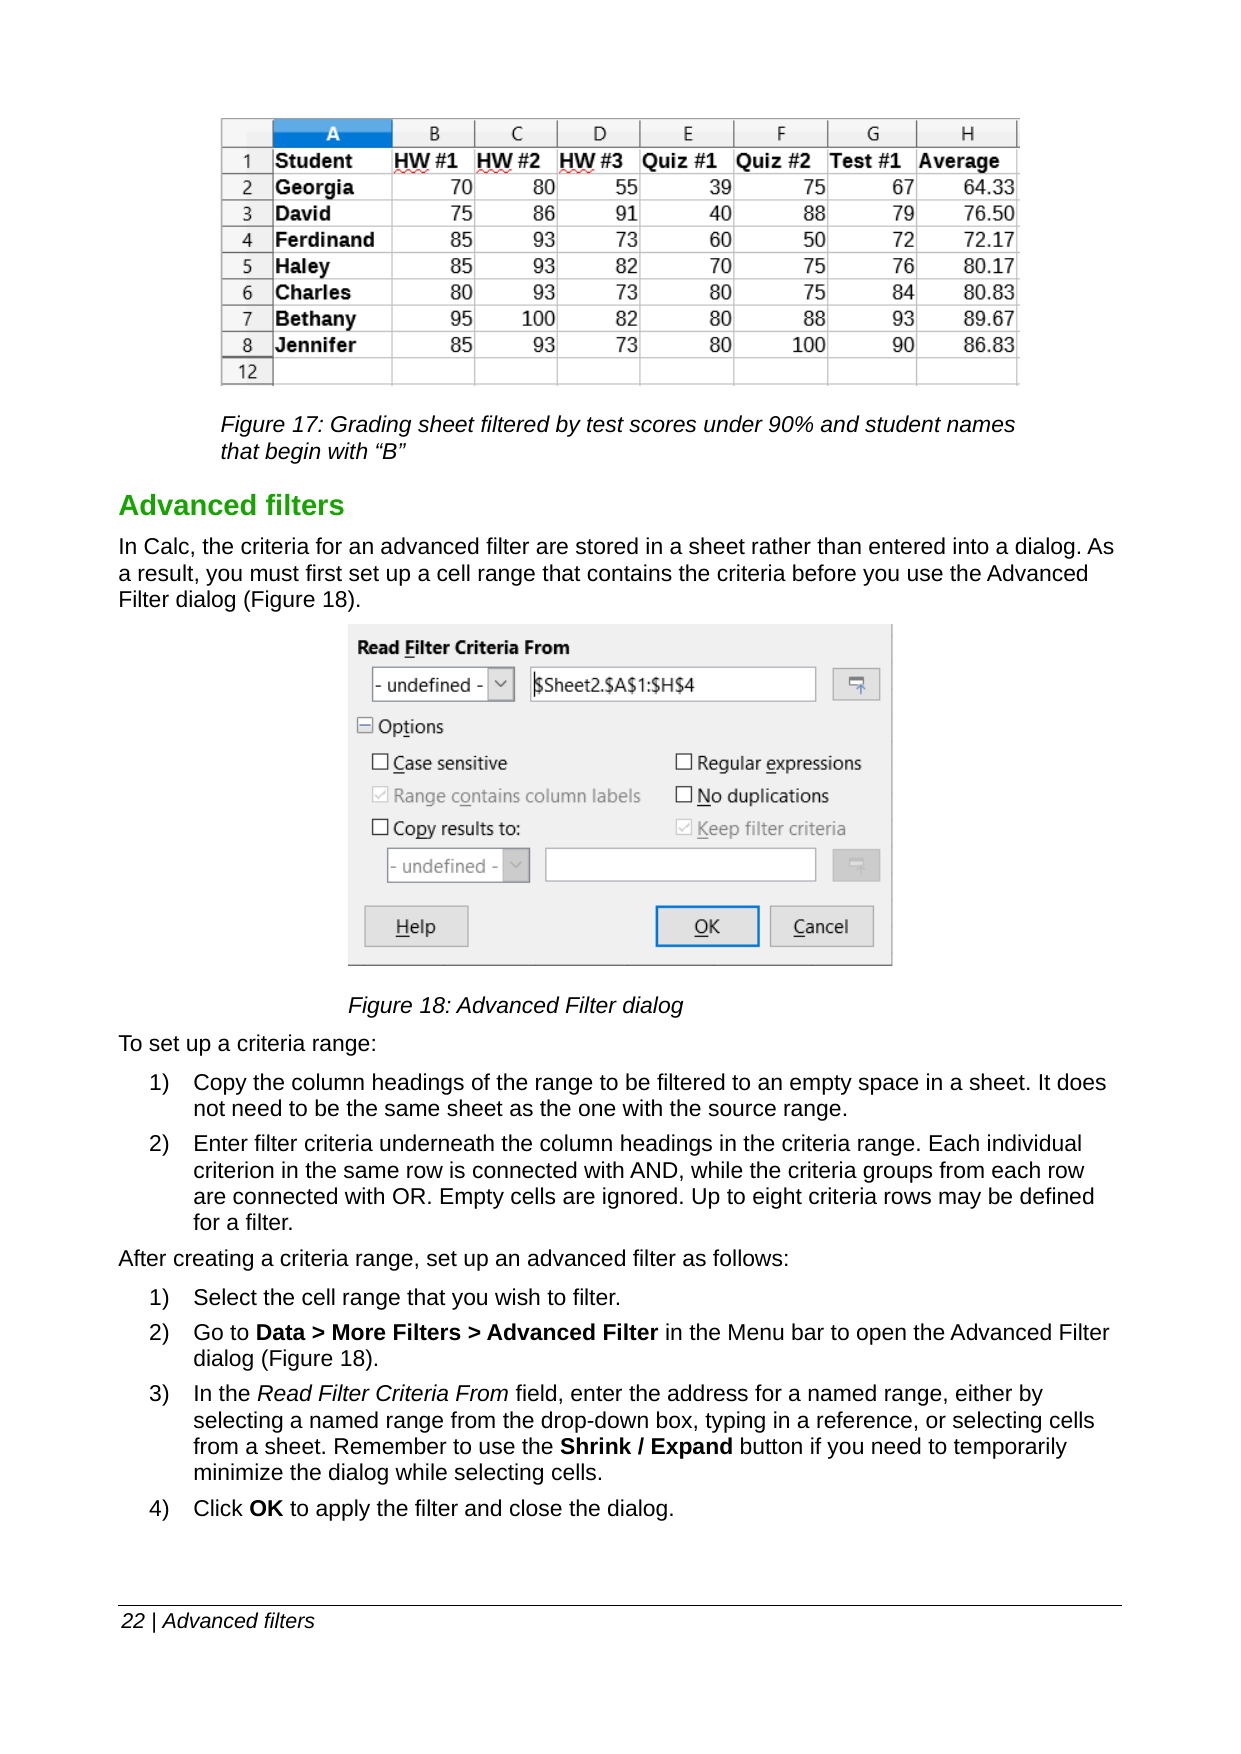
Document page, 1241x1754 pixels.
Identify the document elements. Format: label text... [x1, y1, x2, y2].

text After creating a criteria range, set up an advanced filter as follows: [118, 1244, 1122, 1271]
subtitle Advanced filters [118, 488, 1122, 521]
list Click OK to apply the filter and close the dialog. [169, 1494, 1122, 1521]
list In the Read Filter Criteria From field, enter the address for a named range, either by selecting a named range from the drop-down box, typing in a reference, or selecting cells from a sheet. Remember to use the Shrink / Expand button if you need to temporarily minimize the dialog while selecting cells. [169, 1380, 1122, 1486]
list Copy the column headings of the range to be filtered to an empty space in a sheet. It does not need to be the same sheet as the one with the source range. [169, 1069, 1122, 1121]
list Go to Data > More Filters > Advanced Filter in the Menu bar to open the Advanced Filter dialog (Figure 18). [169, 1319, 1122, 1371]
text In Calc, the criteria for an advanced filter are stored in a sheet rather than entered into a dialog. As a result, you must first set up a cell range that contains the criteria before you use the Advanced Filter dialog (Figure 18). [118, 533, 1122, 612]
text Figure 17: Grading sheet filtered by test scores under 90% and student names that begin with “B” [220, 386, 1020, 464]
picture [220, 118, 1020, 386]
text To set up a criteria range: [118, 1030, 1122, 1056]
picture [347, 624, 893, 966]
list Enter filter criteria underneath the column headings in the criteria range. Each individual criterion in the same row is connected with AND, while the criteria groups from each row are connected with OR. Empty cells are ignored. Up to eight criteria rows may be defined for a filter. [169, 1130, 1122, 1236]
text Figure 18: Advanced Filter dialog [348, 966, 892, 1018]
list Select the cell range that you wish to filter. [169, 1283, 1122, 1310]
